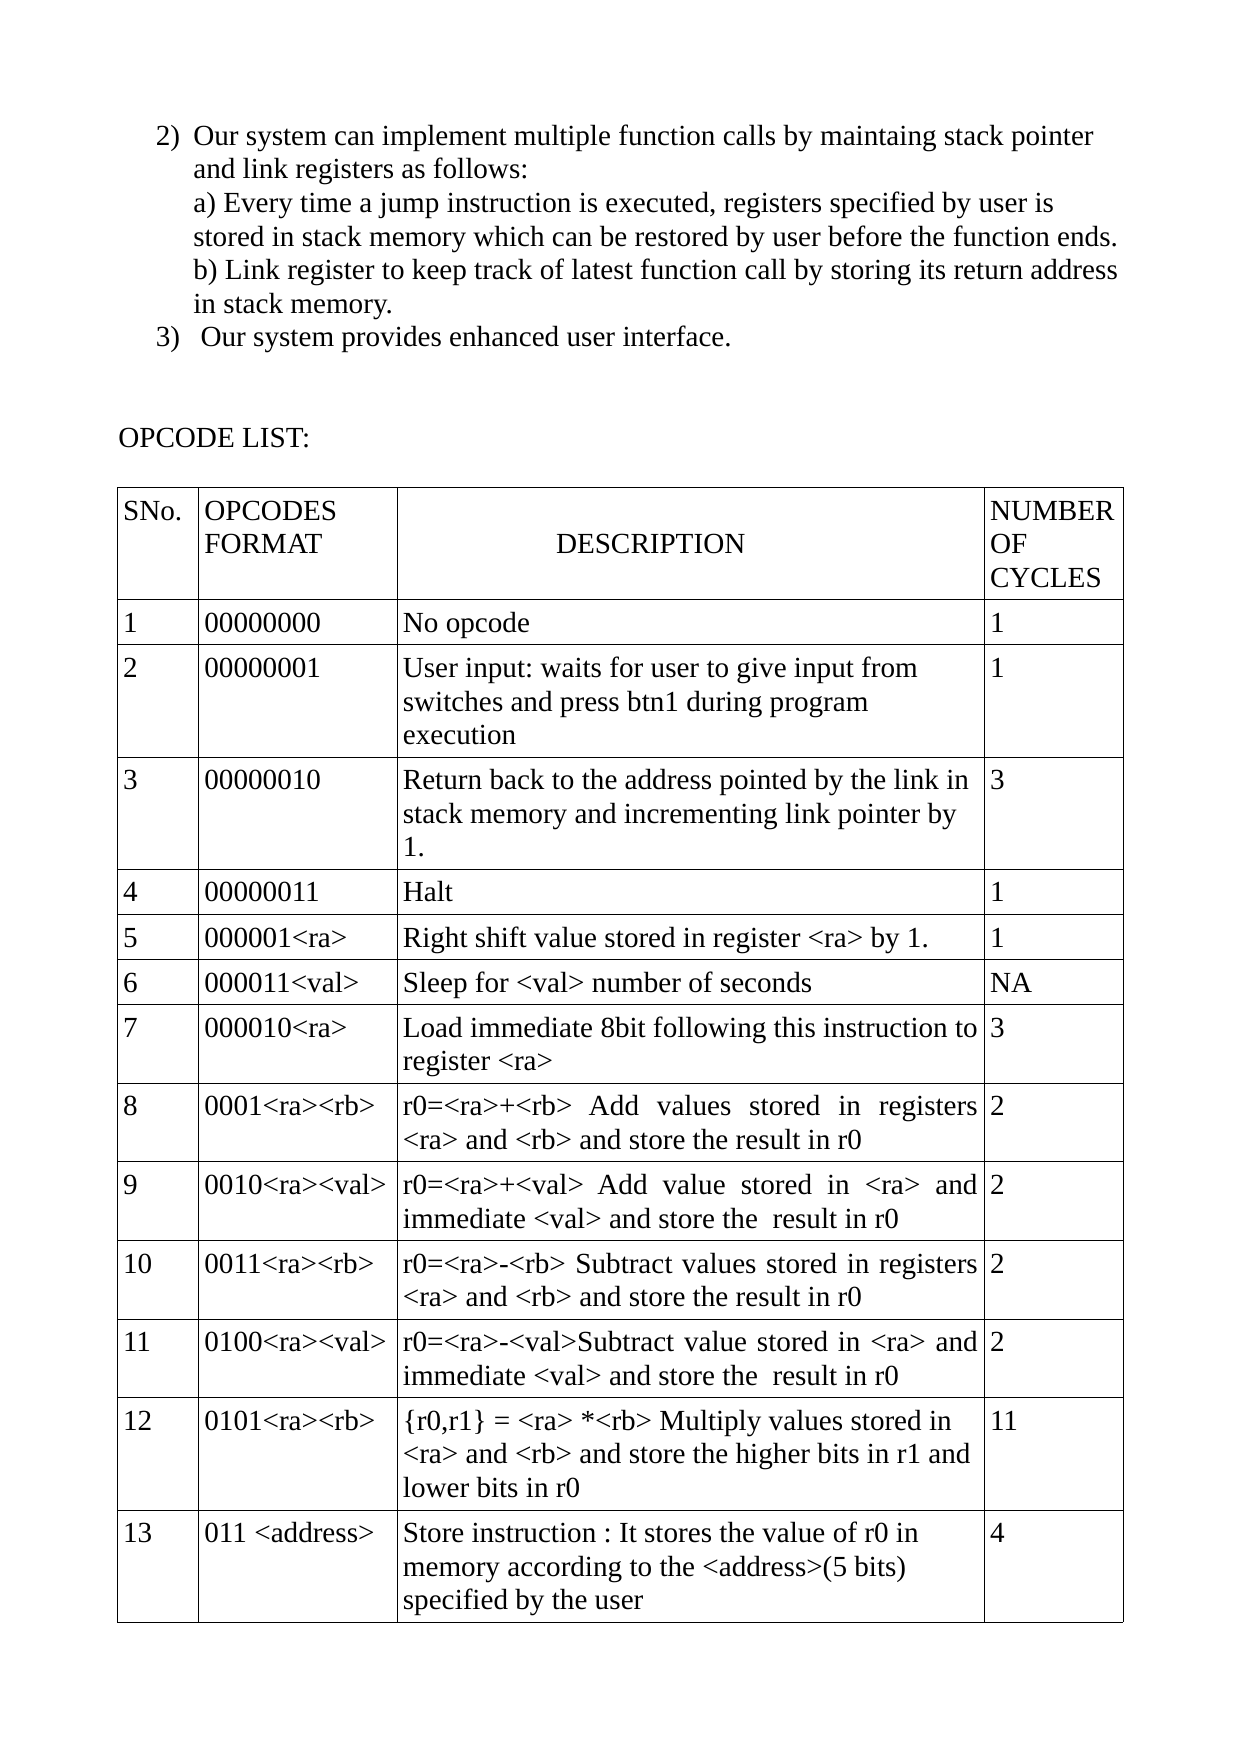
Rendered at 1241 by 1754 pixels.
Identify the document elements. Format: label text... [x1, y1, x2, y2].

table_cell 0100<ra><val> [199, 1320, 397, 1397]
table_cell 00000001 [199, 645, 397, 757]
list b) Link register to keep track of latest function call by storing its return address in stack memory. [156, 252, 1122, 319]
table_cell 000011<val> [199, 960, 397, 1004]
table_cell 4 [118, 870, 198, 914]
table_cell 2 [118, 645, 198, 757]
table_cell 3 [985, 758, 1123, 869]
table_cell 000010<ra> [199, 1005, 397, 1083]
table_cell 00000011 [199, 870, 397, 914]
table_cell Right shift value stored in register <ra> by 1. [398, 915, 984, 959]
table_header DESCRIPTION [398, 488, 984, 599]
table_cell 1 [985, 600, 1123, 644]
table_cell 000001<ra> [199, 915, 397, 959]
table_cell 1 [985, 645, 1123, 757]
list a) Every time a jump instruction is executed, registers specified by user is stored in stack memory which can be restored by user before the function ends. [156, 185, 1122, 252]
list Our system provides enhanced user interface. [156, 319, 1122, 353]
table_cell 0011<ra><rb> [199, 1241, 397, 1319]
table_cell {r0,r1} = <ra> *<rb> Multiply values stored in <ra> and <rb> and store the higher bits in r1 and lower bits in r0 [398, 1398, 984, 1509]
table_cell No opcode [398, 600, 984, 644]
table_cell Store instruction : It stores the value of r0 in memory according to the <address>(5 bits) specified by the user [398, 1511, 984, 1622]
table_cell NA [985, 960, 1123, 1004]
table_cell r0=<ra>-<val>Subtract value stored in <ra> and immediate <val> and store the result in r0 [398, 1320, 984, 1397]
table_cell 13 [118, 1511, 198, 1622]
table_cell 10 [118, 1241, 198, 1319]
table_cell 2 [985, 1162, 1123, 1240]
table_cell 011 <address> [199, 1511, 397, 1622]
table_cell 00000000 [199, 600, 397, 644]
table_cell 1 [985, 915, 1123, 959]
table_cell 11 [985, 1398, 1123, 1509]
table_cell 4 [985, 1511, 1123, 1622]
table_cell Halt [398, 870, 984, 914]
table_cell 2 [985, 1320, 1123, 1397]
table_cell 3 [985, 1005, 1123, 1083]
table_header OPCODES FORMAT [199, 488, 397, 599]
table_cell 3 [118, 758, 198, 869]
table_cell 11 [118, 1320, 198, 1397]
table_cell 5 [118, 915, 198, 959]
list Our system can implement multiple function calls by maintaing stack pointer and link registers as follows: [156, 118, 1122, 185]
table_cell 0101<ra><rb> [199, 1398, 397, 1509]
table_cell Load immediate 8bit following this instruction to register <ra> [398, 1005, 984, 1083]
table_cell 9 [118, 1162, 198, 1240]
table_cell 0010<ra><val> [199, 1162, 397, 1240]
table_cell r0=<ra>-<rb> Subtract values stored in registers <ra> and <rb> and store the result in r0 [398, 1241, 984, 1319]
table_cell User input: waits for user to give input from switches and press btn1 during program execution [398, 645, 984, 757]
table_cell 0001<ra><rb> [199, 1084, 397, 1161]
table_cell Sleep for <val> number of seconds [398, 960, 984, 1004]
table_cell r0=<ra>+<rb> Add values stored in registers <ra> and <rb> and store the result in r0 [398, 1084, 984, 1161]
table_cell r0=<ra>+<val> Add value stored in <ra> and immediate <val> and store the result in r0 [398, 1162, 984, 1240]
table_cell 2 [985, 1084, 1123, 1161]
table_cell 00000010 [199, 758, 397, 869]
table_cell Return back to the address pointed by the link in stack memory and incrementing link pointer by 1. [398, 758, 984, 869]
table_cell 12 [118, 1398, 198, 1509]
table_cell 8 [118, 1084, 198, 1161]
table_cell 2 [985, 1241, 1123, 1319]
table_header SNo. [118, 488, 198, 599]
text OPCODE LIST: [118, 420, 1122, 453]
table_cell 6 [118, 960, 198, 1004]
table_header NUMBER OF CYCLES [985, 488, 1123, 599]
table_cell 1 [118, 600, 198, 644]
table_cell 1 [985, 870, 1123, 914]
table_cell 7 [118, 1005, 198, 1083]
